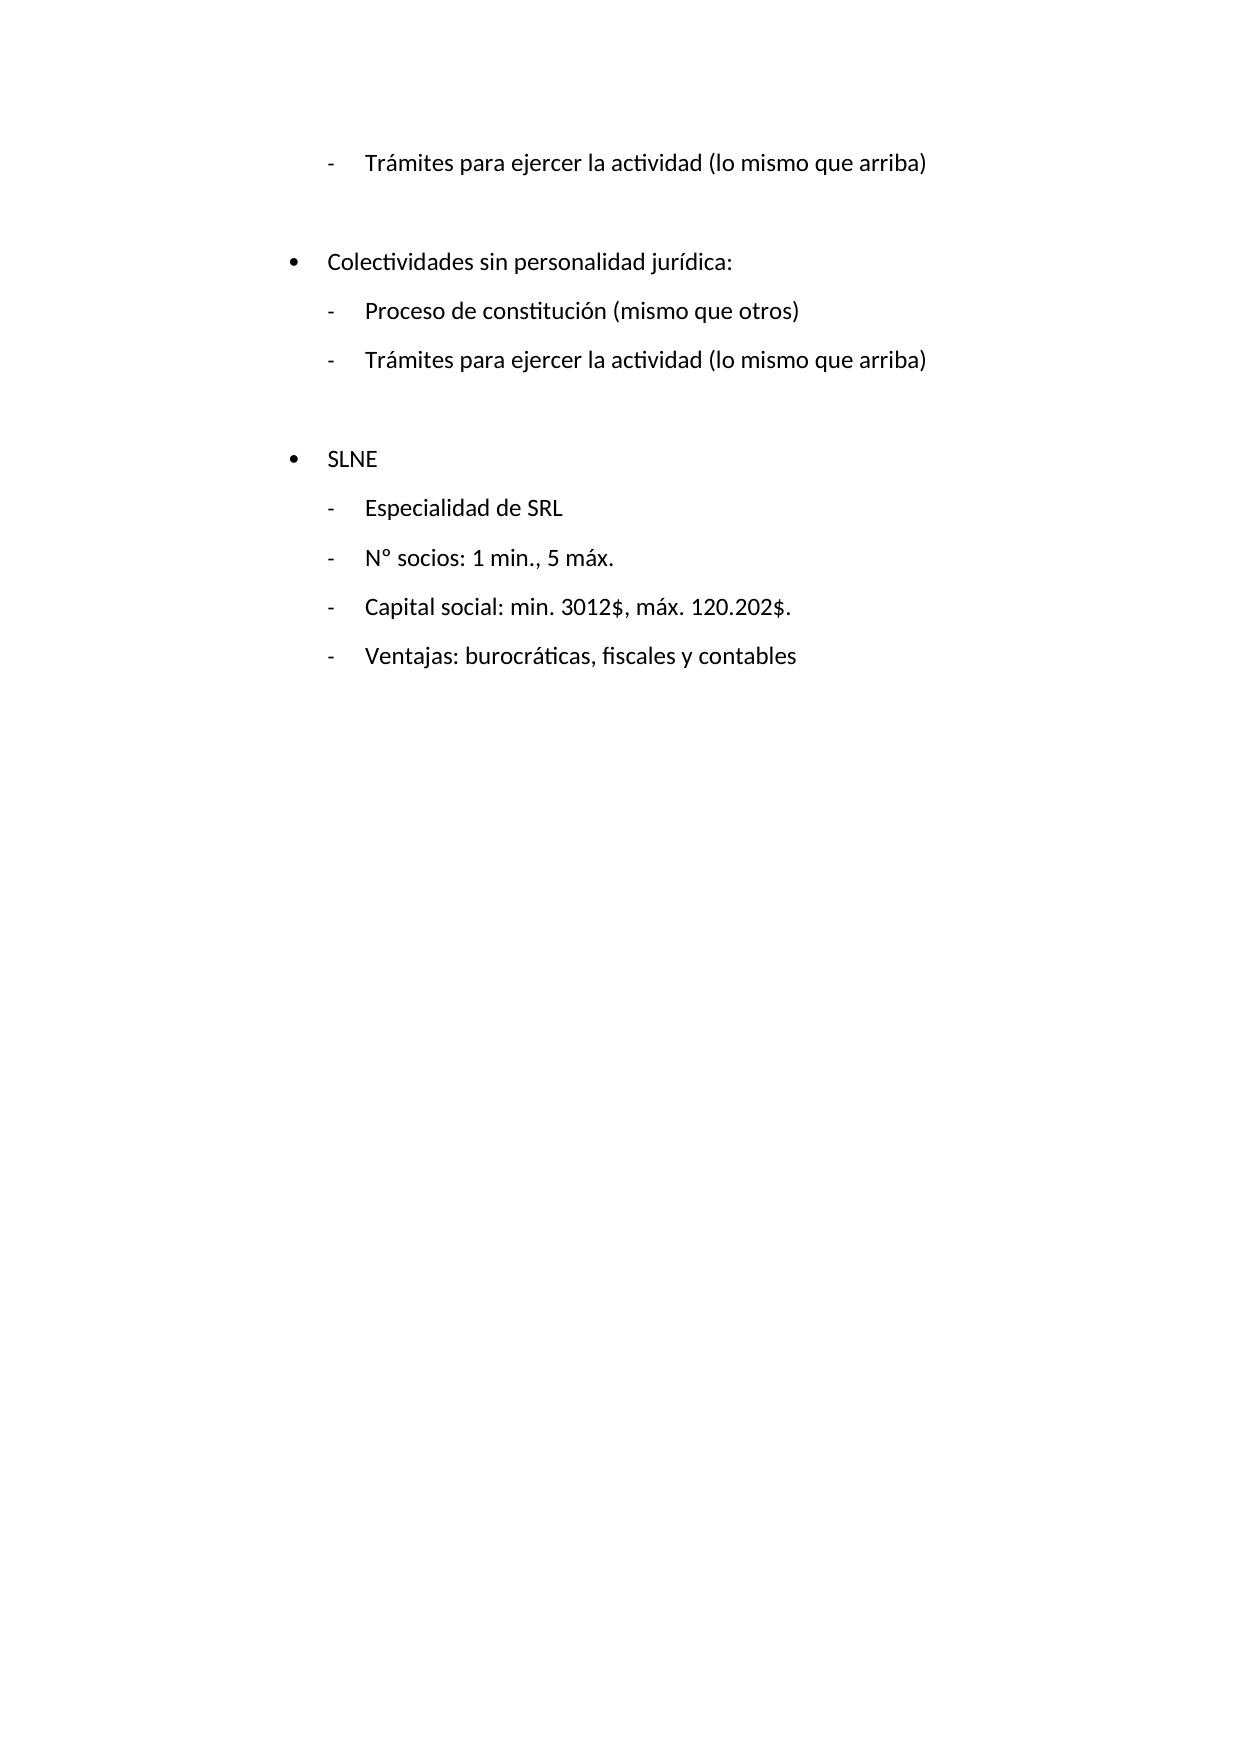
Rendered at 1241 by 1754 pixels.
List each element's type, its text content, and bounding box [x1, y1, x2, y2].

list Especialidad de SRL [327, 492, 1063, 523]
list Proceso de constitución (mismo que otros) [327, 295, 1063, 326]
list SLNE [290, 443, 1063, 474]
list Capital social: min. 3012$, máx. 120.202$. [327, 591, 1063, 622]
list Trámites para ejercer la actividad (lo mismo que arriba) [327, 148, 1063, 178]
list Nº socios: 1 min., 5 máx. [327, 542, 1063, 572]
list Ventajas: burocráticas, fiscales y contables [327, 640, 1063, 671]
list Colectividades sin personalidad jurídica: [290, 246, 1063, 277]
list Trámites para ejercer la actividad (lo mismo que arriba) [327, 345, 1063, 375]
